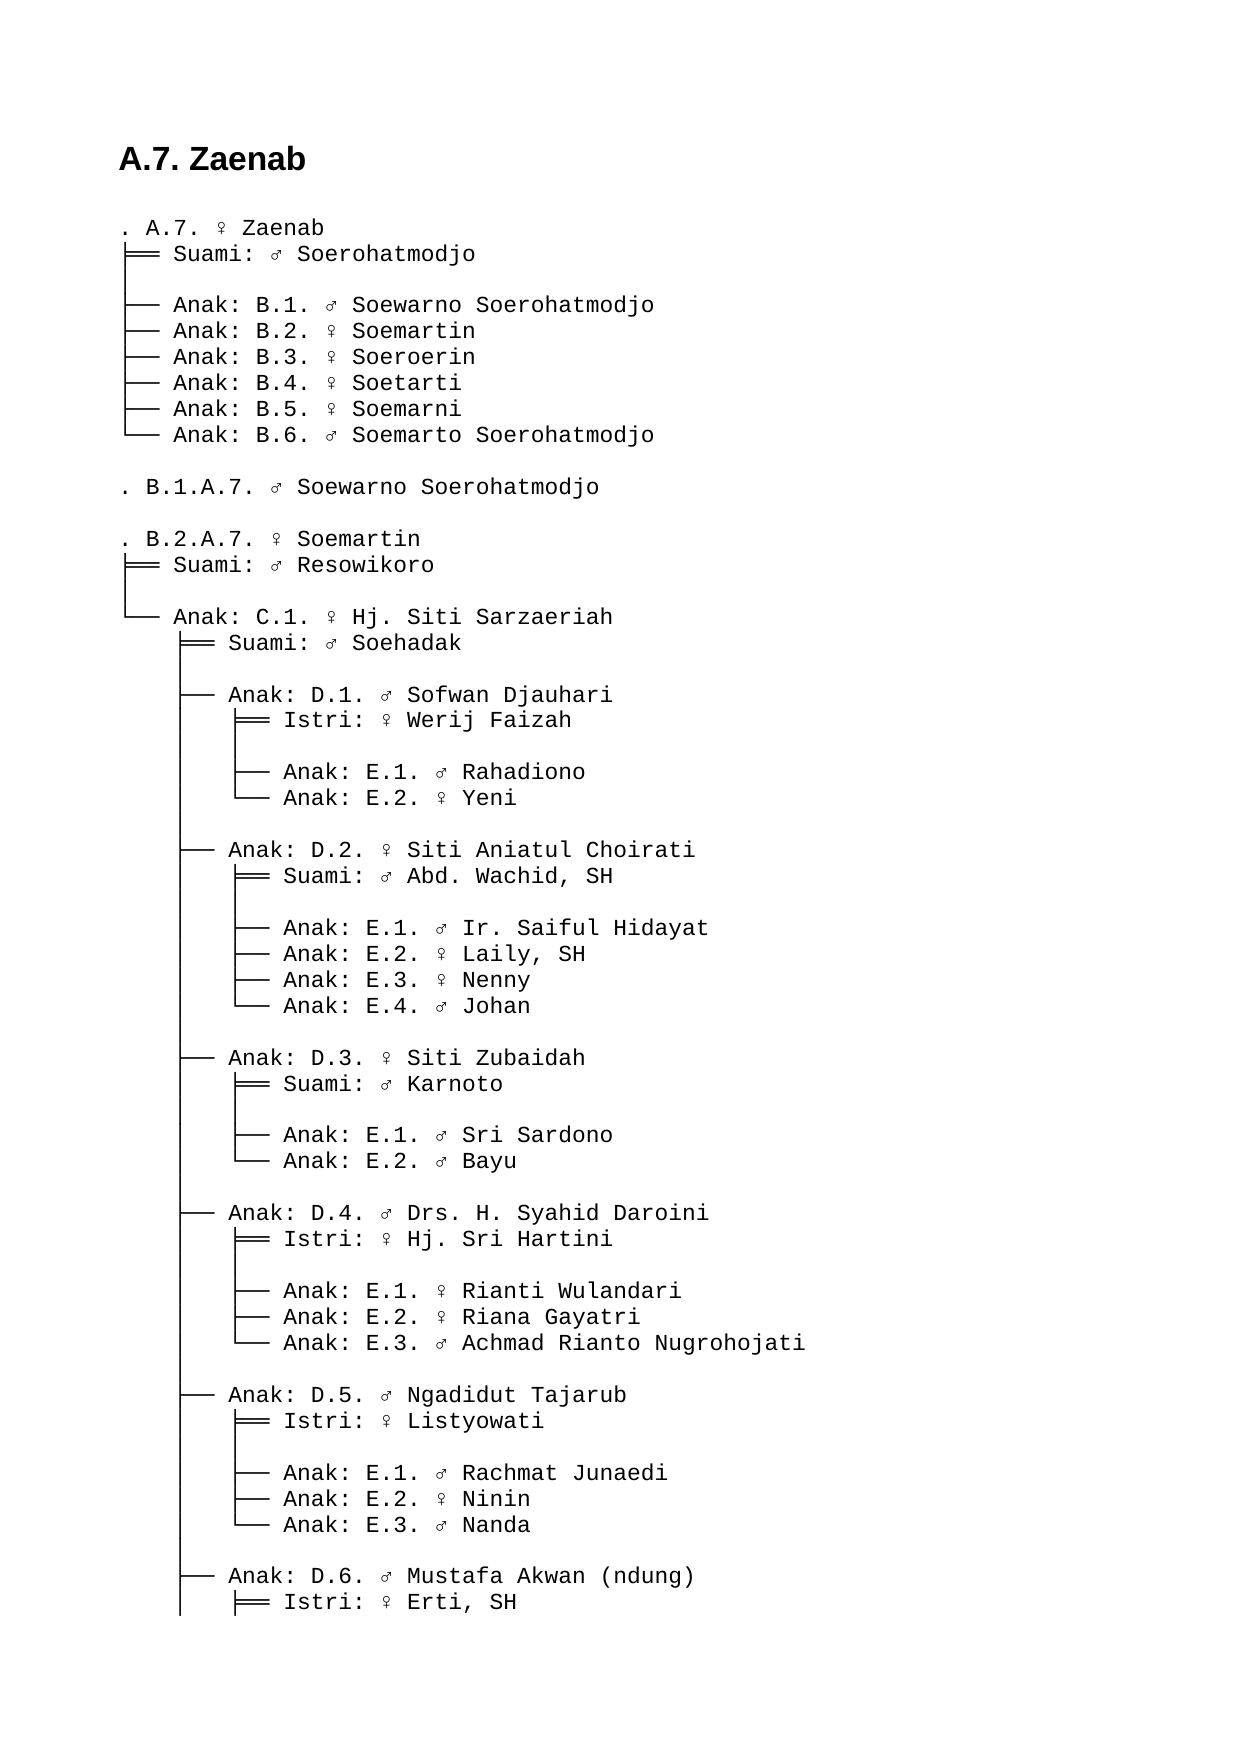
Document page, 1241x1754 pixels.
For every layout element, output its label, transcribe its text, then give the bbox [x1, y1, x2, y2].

text │ [181, 1357, 1122, 1383]
text │ └── Anak: E.2. ♂ Bayu [181, 1150, 1122, 1176]
text │ [181, 1020, 1122, 1046]
text │ ╞══ Suami: ♂ Abd. Wachid, SH [118, 864, 179, 890]
text │ ├── Anak: E.2. ♀ Ninin [181, 1487, 234, 1513]
text │ ╞══ Istri: ♀ Erti, SH [118, 1591, 1122, 1617]
text │ ╞══ Istri: ♀ Listyowati [236, 1409, 1122, 1435]
text │ └── Anak: E.3. ♂ Nanda [118, 1513, 179, 1539]
text │ ├── Anak: E.1. ♂ Ir. Saiful Hidayat [118, 916, 179, 942]
text │ │ [236, 1435, 1122, 1461]
text ╞══ Suami: ♂ Soehadak [181, 631, 1122, 657]
text │ └── Anak: E.2. ♀ Yeni [181, 787, 1122, 813]
text │ ├── Anak: E.1. ♂ Sri Sardono [181, 1124, 234, 1150]
text │ ├── Anak: E.1. ♂ Sri Sardono [236, 1124, 1122, 1150]
text ╞══ Suami: ♂ Soerohatmodjo [126, 242, 1122, 268]
text . A.7. ♀ Zaenab [118, 216, 1122, 242]
text │ ╞══ Suami: ♂ Karnoto [181, 1072, 234, 1098]
text │ ├── Anak: E.2. ♀ Laily, SH [118, 942, 179, 968]
text │ [118, 1539, 179, 1565]
text │ │ [181, 1098, 234, 1124]
text │ └── Anak: E.2. ♂ Bayu [118, 1150, 179, 1176]
text │ ├── Anak: E.1. ♂ Rachmat Junaedi [181, 1461, 234, 1487]
text │ ╞══ Istri: ♀ Hj. Sri Hartini [118, 1228, 179, 1253]
subtitle A.7. Zaenab [118, 139, 1122, 178]
text │ └── Anak: E.2. ♀ Yeni [118, 787, 179, 813]
text │ ├── Anak: E.1. ♀ Rianti Wulandari [181, 1279, 234, 1305]
text │ ├── Anak: E.2. ♀ Riana Gayatri [236, 1305, 1122, 1331]
text │ └── Anak: E.3. ♂ Achmad Rianto Nugrohojati [181, 1331, 1122, 1357]
text │ ╞══ Istri: ♀ Werij Faizah [118, 709, 179, 735]
text │ │ [118, 1098, 179, 1124]
text │ ├── Anak: E.2. ♀ Laily, SH [181, 942, 234, 968]
text │ ├── Anak: E.1. ♂ Ir. Saiful Hidayat [181, 916, 234, 942]
text │ [118, 813, 179, 838]
text │ [118, 1020, 179, 1046]
text │ ├── Anak: E.1. ♂ Ir. Saiful Hidayat [236, 916, 1122, 942]
text │ ├── Anak: E.1. ♂ Rahadiono [181, 761, 234, 787]
text │ ╞══ Istri: ♀ Werij Faizah [181, 709, 234, 735]
text ├── Anak: D.4. ♂ Drs. H. Syahid Daroini [118, 1202, 179, 1228]
text │ [181, 1176, 1122, 1202]
text │ [118, 1357, 179, 1383]
text │ │ [181, 1435, 234, 1461]
text │ │ [236, 1098, 1122, 1124]
text │ ├── Anak: E.3. ♀ Nenny [236, 968, 1122, 994]
text │ ├── Anak: E.2. ♀ Riana Gayatri [118, 1305, 179, 1331]
text ├── Anak: B.5. ♀ Soemarni [126, 398, 1122, 423]
text │ ╞══ Suami: ♂ Karnoto [118, 1072, 179, 1098]
text │ [118, 268, 124, 294]
text │ │ [236, 735, 1122, 761]
text ├── Anak: D.5. ♂ Ngadidut Tajarub [181, 1383, 1122, 1409]
text │ ├── Anak: E.1. ♂ Sri Sardono [118, 1124, 179, 1150]
text │ │ [118, 890, 179, 916]
text │ └── Anak: E.3. ♂ Nanda [181, 1513, 1122, 1539]
text │ │ [181, 1253, 234, 1279]
text ├── Anak: B.4. ♀ Soetarti [126, 372, 1122, 398]
text │ ├── Anak: E.3. ♀ Nenny [118, 968, 179, 994]
text │ │ [118, 1435, 179, 1461]
text │ ╞══ Suami: ♂ Abd. Wachid, SH [181, 864, 234, 890]
text │ [126, 268, 1122, 294]
text │ ╞══ Suami: ♂ Abd. Wachid, SH [236, 864, 1122, 890]
text │ │ [118, 1253, 179, 1279]
text │ ├── Anak: E.2. ♀ Laily, SH [236, 942, 1122, 968]
text . B.2.A.7. ♀ Soemartin [118, 527, 1122, 553]
text ├── Anak: D.3. ♀ Siti Zubaidah [181, 1046, 1122, 1072]
text │ [181, 657, 1122, 683]
text │ [181, 1539, 1122, 1565]
text │ └── Anak: E.3. ♂ Achmad Rianto Nugrohojati [118, 1331, 179, 1357]
text │ [118, 657, 179, 683]
text │ │ [118, 735, 179, 761]
text ╞══ Suami: ♂ Resowikoro [126, 553, 1122, 579]
text ├── Anak: D.1. ♂ Sofwan Djauhari [118, 683, 179, 709]
text └── Anak: B.6. ♂ Soemarto Soerohatmodjo [118, 423, 1122, 449]
text ├── Anak: D.6. ♂ Mustafa Akwan (ndung) [118, 1565, 179, 1591]
text │ └── Anak: E.4. ♂ Johan [181, 994, 1122, 1020]
text │ [118, 1176, 179, 1202]
text │ ├── Anak: E.3. ♀ Nenny [181, 968, 234, 994]
text │ ├── Anak: E.1. ♂ Rachmat Junaedi [118, 1461, 179, 1487]
text ├── Anak: D.3. ♀ Siti Zubaidah [118, 1046, 179, 1072]
text │ ├── Anak: E.1. ♂ Rahadiono [118, 761, 179, 787]
text │ ├── Anak: E.2. ♀ Riana Gayatri [181, 1305, 234, 1331]
text │ │ [181, 890, 234, 916]
text ├── Anak: D.2. ♀ Siti Aniatul Choirati [118, 838, 179, 864]
text ├── Anak: D.4. ♂ Drs. H. Syahid Daroini [181, 1202, 1122, 1228]
text │ ├── Anak: E.1. ♂ Rachmat Junaedi [236, 1461, 1122, 1487]
text ├── Anak: B.2. ♀ Soemartin [126, 320, 1122, 346]
text └── Anak: C.1. ♀ Hj. Siti Sarzaeriah [118, 605, 1122, 631]
text │ ╞══ Istri: ♀ Hj. Sri Hartini [181, 1228, 234, 1253]
text │ [118, 579, 124, 605]
text │ │ [181, 735, 234, 761]
text │ ╞══ Istri: ♀ Listyowati [181, 1409, 234, 1435]
text │ ├── Anak: E.2. ♀ Ninin [236, 1487, 1122, 1513]
text │ │ [236, 1253, 1122, 1279]
text │ ├── Anak: E.1. ♂ Rahadiono [236, 761, 1122, 787]
text │ [181, 813, 1122, 838]
text │ ├── Anak: E.2. ♀ Ninin [118, 1487, 179, 1513]
text │ └── Anak: E.4. ♂ Johan [118, 994, 179, 1020]
text │ ╞══ Istri: ♀ Listyowati [118, 1409, 179, 1435]
text │ ├── Anak: E.1. ♀ Rianti Wulandari [118, 1279, 179, 1305]
text ├── Anak: D.2. ♀ Siti Aniatul Choirati [181, 838, 1122, 864]
text . B.1.A.7. ♂ Soewarno Soerohatmodjo [118, 475, 1122, 501]
text ├── Anak: B.3. ♀ Soeroerin [126, 346, 1122, 372]
text │ ╞══ Istri: ♀ Werij Faizah [236, 709, 1122, 735]
text │ [126, 579, 1122, 605]
text │ ├── Anak: E.1. ♀ Rianti Wulandari [236, 1279, 1122, 1305]
text │ ╞══ Suami: ♂ Karnoto [236, 1072, 1122, 1098]
text │ │ [236, 890, 1122, 916]
text ├── Anak: D.1. ♂ Sofwan Djauhari [181, 683, 1122, 709]
text ├── Anak: D.6. ♂ Mustafa Akwan (ndung) [181, 1565, 1122, 1591]
text ├── Anak: D.5. ♂ Ngadidut Tajarub [118, 1383, 179, 1409]
text ├── Anak: B.1. ♂ Soewarno Soerohatmodjo [126, 294, 1122, 320]
text │ ╞══ Istri: ♀ Hj. Sri Hartini [236, 1228, 1122, 1253]
text ╞══ Suami: ♂ Soehadak [118, 631, 179, 657]
